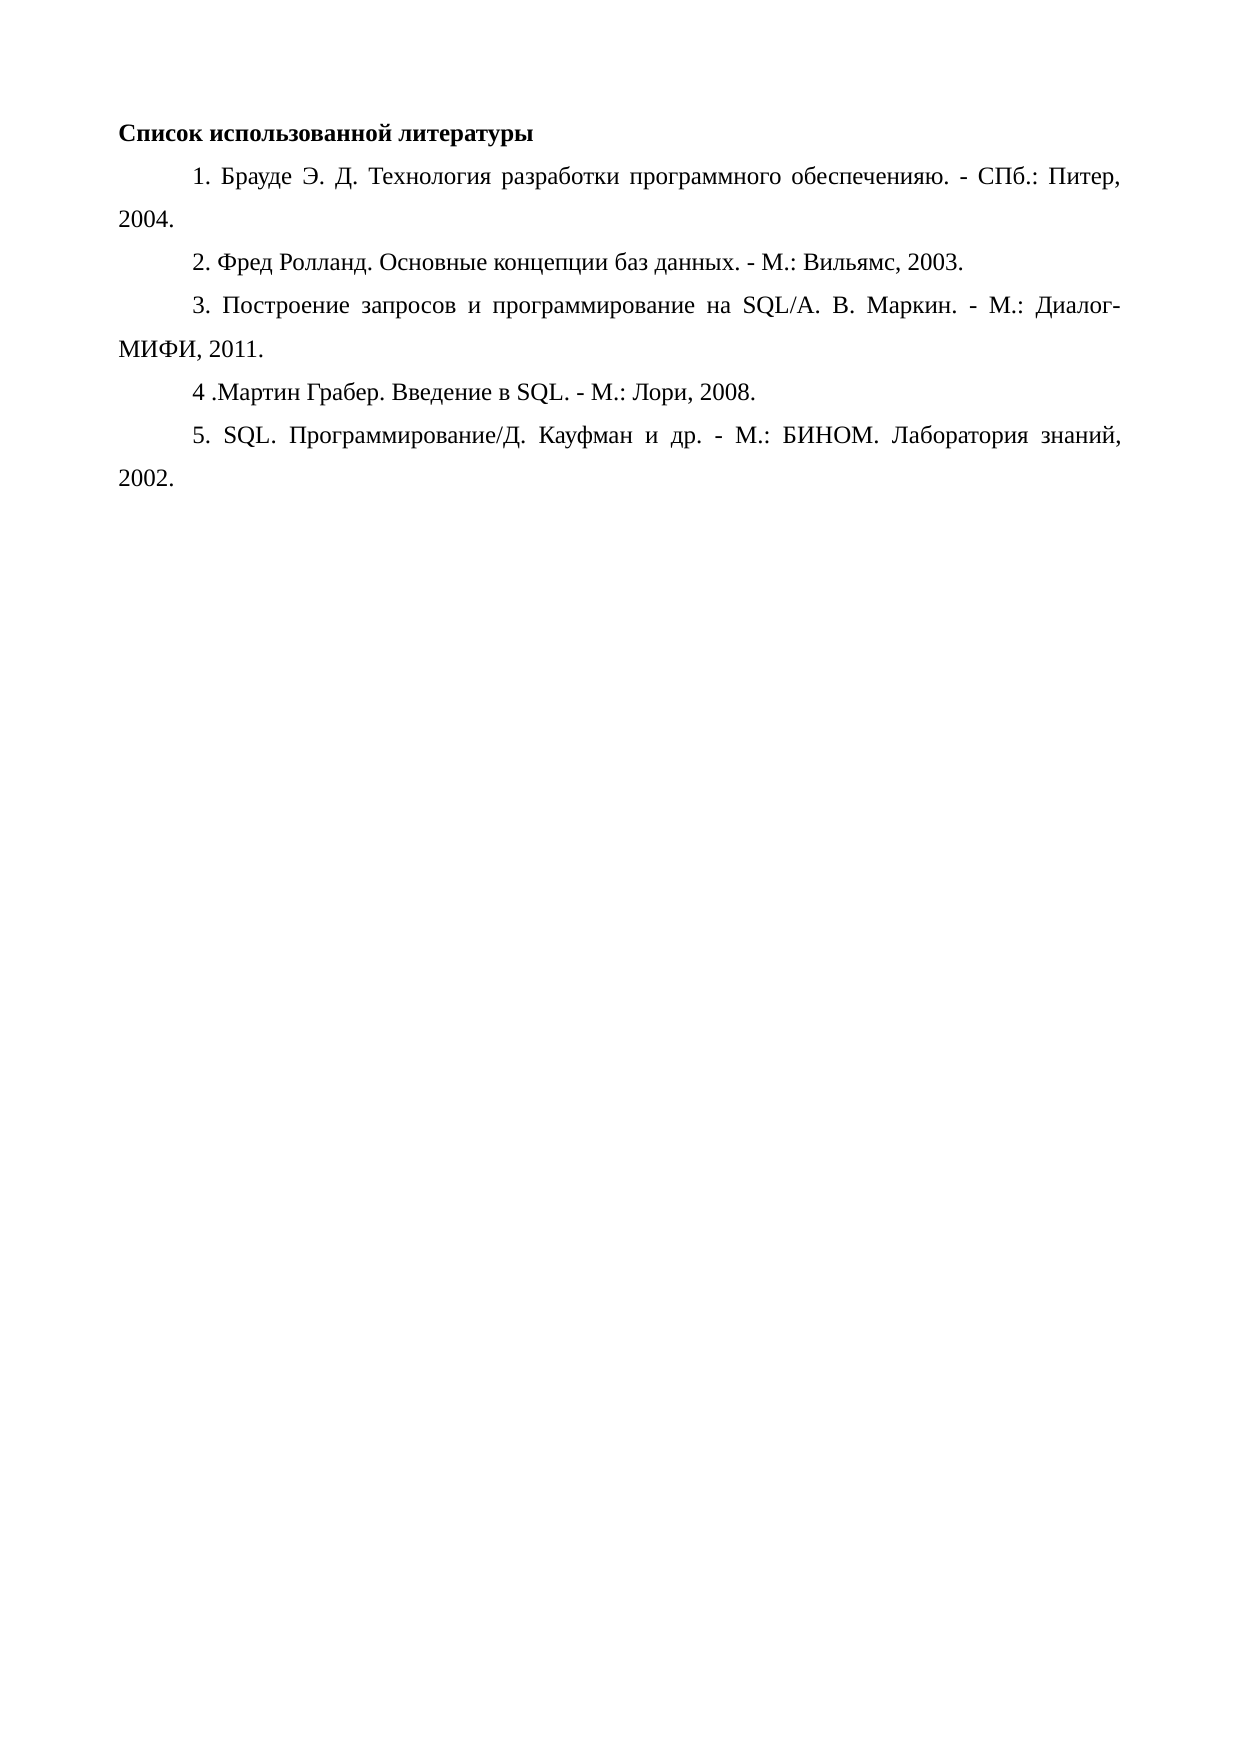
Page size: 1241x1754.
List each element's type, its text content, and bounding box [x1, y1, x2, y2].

text 4 .Мартин Грабер. Введение в SQL. - М.: Лори, 2008. [118, 377, 1122, 406]
text 5. SQL. Программирование/Д. Кауфман и др. - М.: БИНОМ. Лаборатория знаний, 2002. [118, 420, 1122, 492]
text 2. Фред Ролланд. Основные концепции баз данных. - М.: Вильямс, 2003. [118, 247, 1122, 276]
subtitle Список использованной литературы [118, 118, 1122, 147]
text 1. Брауде Э. Д. Технология разработки программного обеспеченияю. - СПб.: Питер, 2004. [118, 161, 1122, 233]
text 3. Построение запросов и программирование на SQL/А. В. Маркин. - М.: Диалог-МИФИ, 2011. [118, 291, 1122, 362]
